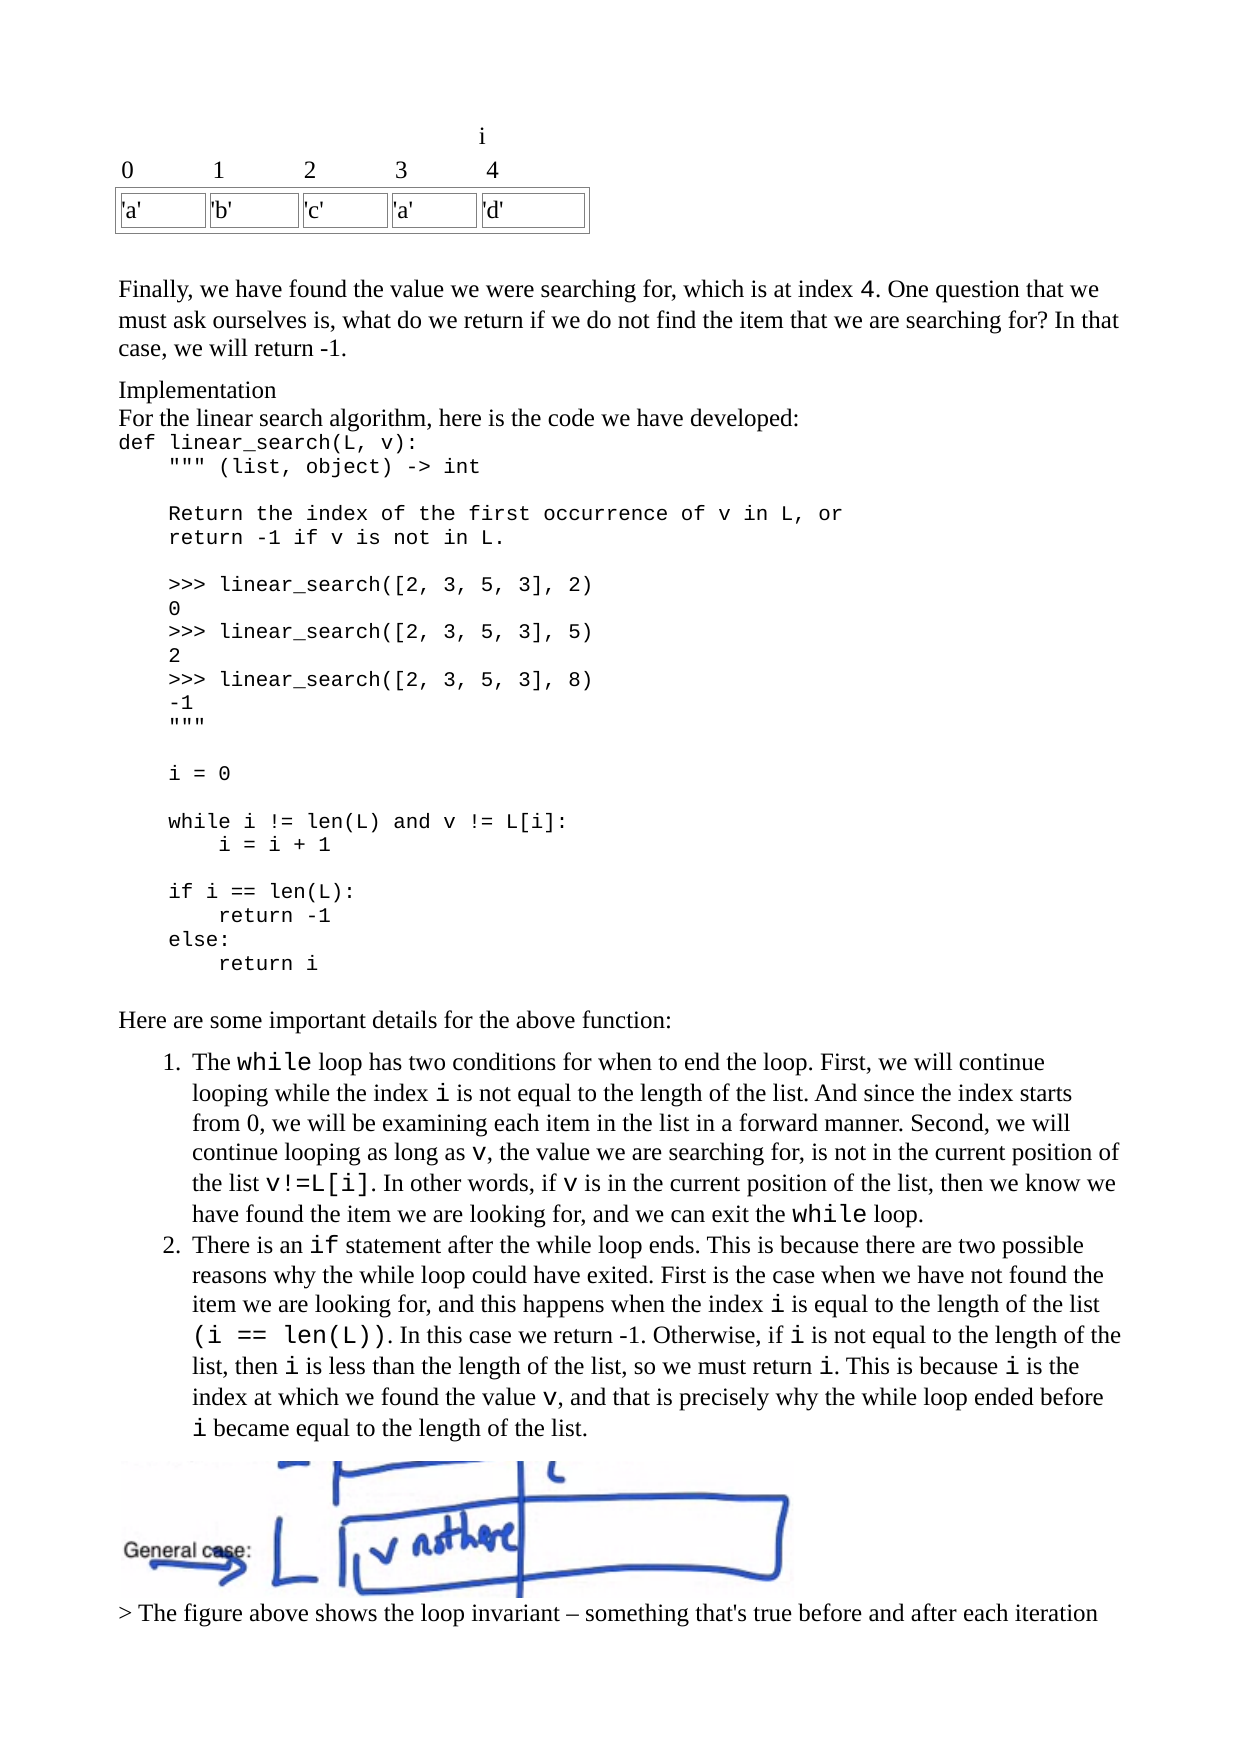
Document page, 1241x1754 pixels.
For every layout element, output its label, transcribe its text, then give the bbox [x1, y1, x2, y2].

text """ [118, 716, 1122, 740]
text if i == len(L): [118, 882, 1122, 905]
text i = i + 1 [118, 834, 1122, 858]
list There is an if statement after the while loop ends. This is because there are two possible reasons why the while loop could have exited. First is the case when we have not found the item we are looking for, and this happens when the index i is equal to the length of the list (i == len(L)). In this case we return -1. Otherwise, if i is not equal to the length of the list, then i is less than the length of the list, so we must return i. This is because i is the index at which we found the value v, and that is precisely why the while loop ended before i became equal to the length of the list. [162, 1230, 1122, 1443]
table_header [386, 118, 476, 153]
table_header 'c' [301, 188, 390, 227]
text -1 [118, 692, 1122, 716]
table_header 2 [301, 153, 392, 187]
text Here are some important details for the above function: [118, 1006, 1122, 1034]
text For the linear search algorithm, here is the code we have developed: [118, 403, 1122, 432]
text while i != len(L) and v != L[i]: [118, 811, 1122, 834]
table_header 4 [483, 153, 587, 187]
text >>> linear_search([2, 3, 5, 3], 5) [118, 621, 1122, 645]
text """ (list, object) -> int [118, 456, 1122, 479]
text > The figure above shows the loop invariant – something that's true before and after each iteration [118, 1456, 1122, 1626]
text 2 [118, 645, 1122, 669]
table_header [208, 118, 297, 153]
table_header [118, 118, 207, 153]
text return -1 if v is not in L. [118, 527, 1122, 551]
text else: [118, 929, 1122, 952]
text def linear_search(L, v): [118, 432, 1122, 456]
list The while loop has two conditions for when to end the loop. First, we will continue looping while the index i is not equal to the length of the list. And since the index starts from 0, we will be examining each item in the list in a forward manner. Second, we will continue looping as long as v, the value we are searching for, is not in the current position of the list v!=L[i]. In other words, if v is in the current position of the list, then we know we have found the item we are looking for, and we can exit the while loop. [162, 1047, 1122, 1230]
text return -1 [118, 905, 1122, 929]
table_header 3 [392, 153, 483, 187]
text Finally, we have found the value we were searching for, which is at index 4. One question that we must ask ourselves is, what do we return if we do not find the item that we are searching for? In that case, we will return -1. [118, 274, 1122, 362]
text Return the index of the first occurrence of v in L, or [118, 503, 1122, 527]
table_header i [476, 118, 587, 153]
text >>> linear_search([2, 3, 5, 3], 8) [118, 669, 1122, 692]
text >>> linear_search([2, 3, 5, 3], 2) [118, 574, 1122, 598]
text Implementation [118, 375, 1122, 403]
table_header 'b' [208, 188, 301, 227]
table_header [297, 118, 386, 153]
text return i [118, 952, 1122, 976]
table_header 0 [118, 153, 209, 187]
text i = 0 [118, 763, 1122, 787]
text 0 [118, 598, 1122, 621]
table_header 'a' [118, 188, 207, 227]
table_header 'd' [479, 188, 587, 227]
table_header 'a' [390, 188, 479, 227]
table_header 1 [209, 153, 301, 187]
